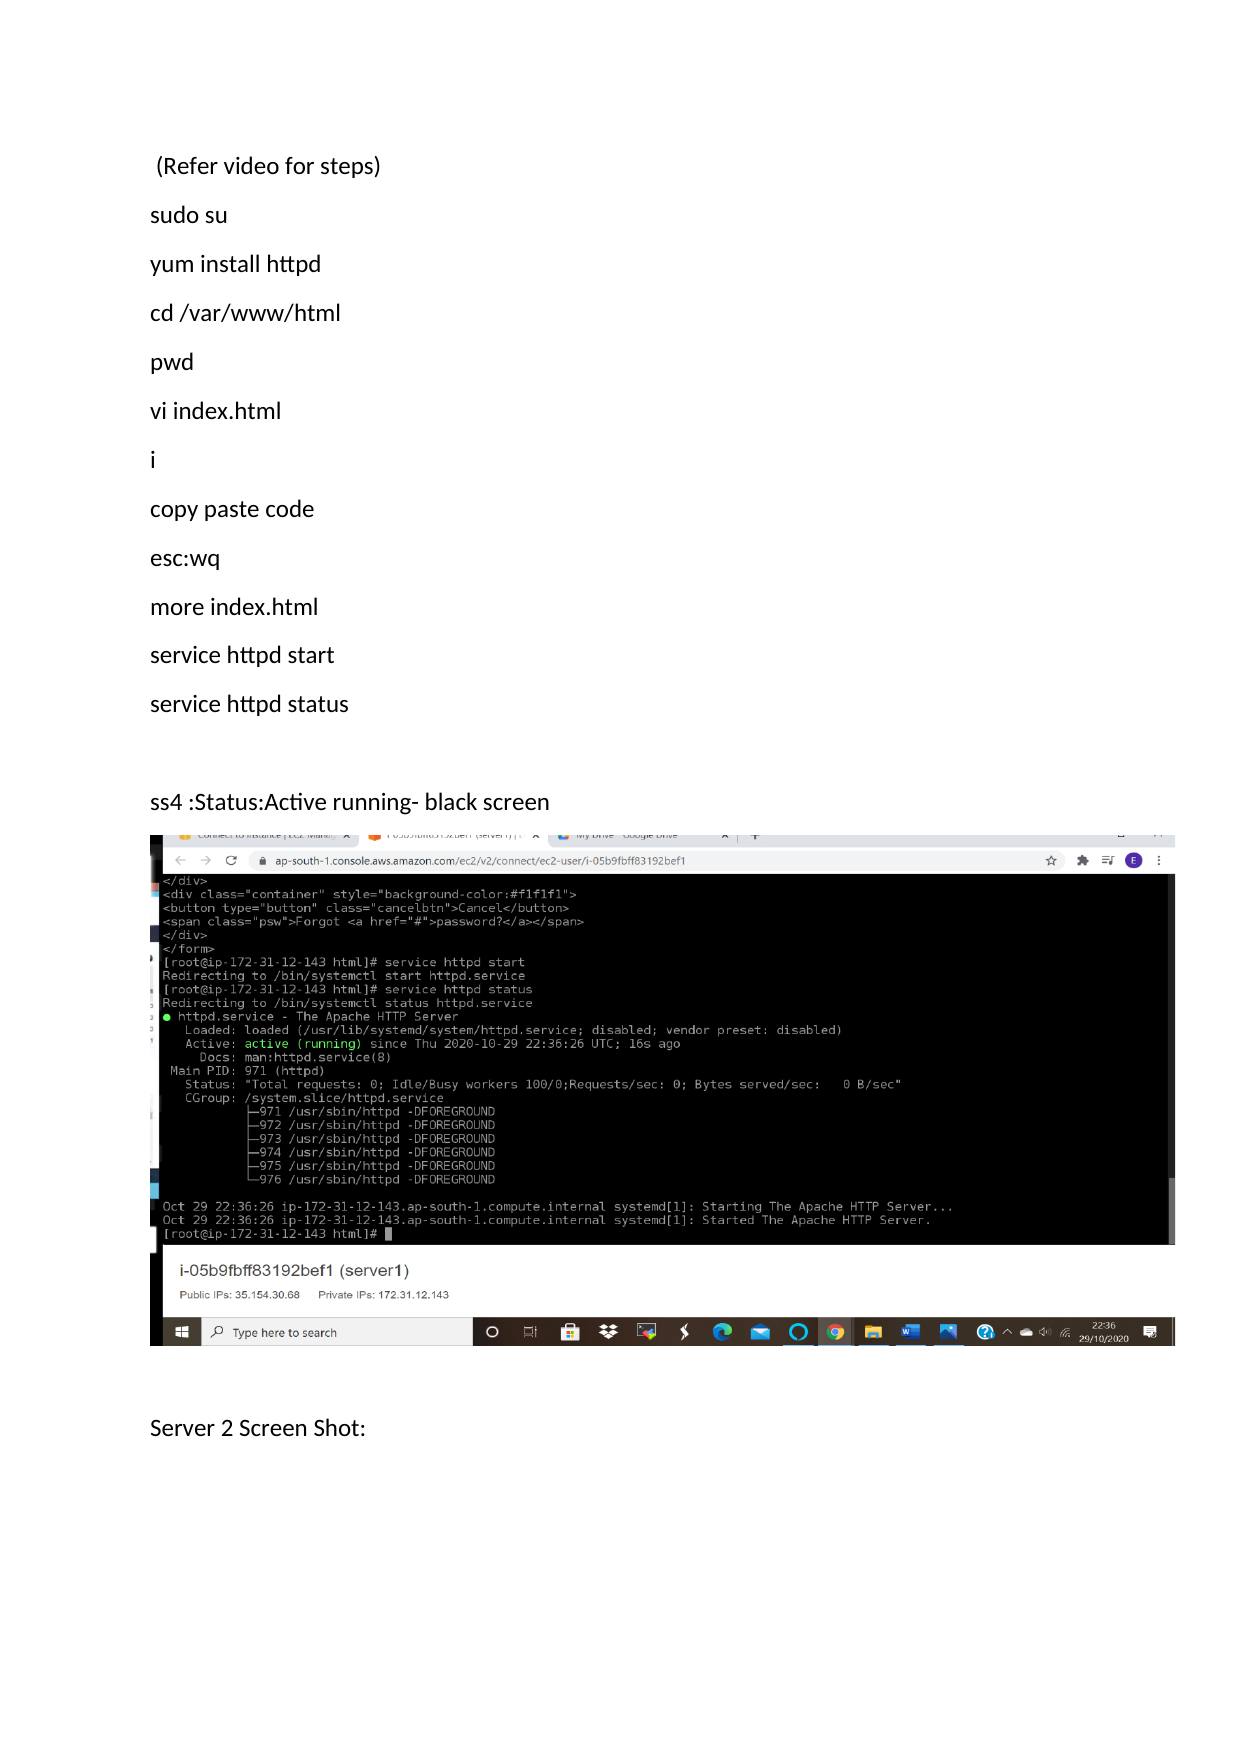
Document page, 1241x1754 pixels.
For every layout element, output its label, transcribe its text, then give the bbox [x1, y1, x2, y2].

text (Refer video for steps) [150, 150, 1090, 181]
text sudo su [150, 199, 1090, 229]
text cd /var/www/html [150, 297, 1090, 327]
text copy paste code [150, 493, 1090, 523]
text service httpd status [150, 688, 1090, 719]
text yum install httpd [150, 248, 1090, 278]
text more index.html [150, 591, 1090, 621]
text i [150, 444, 1090, 474]
text service httpd start [150, 639, 1090, 670]
text pwd [150, 346, 1090, 376]
text vi index.html [150, 395, 1090, 425]
text Server 2 Screen Shot: [150, 1412, 1090, 1443]
text ss4 :Status:Active running- black screen [150, 786, 1090, 817]
text esc:wq [150, 542, 1090, 572]
